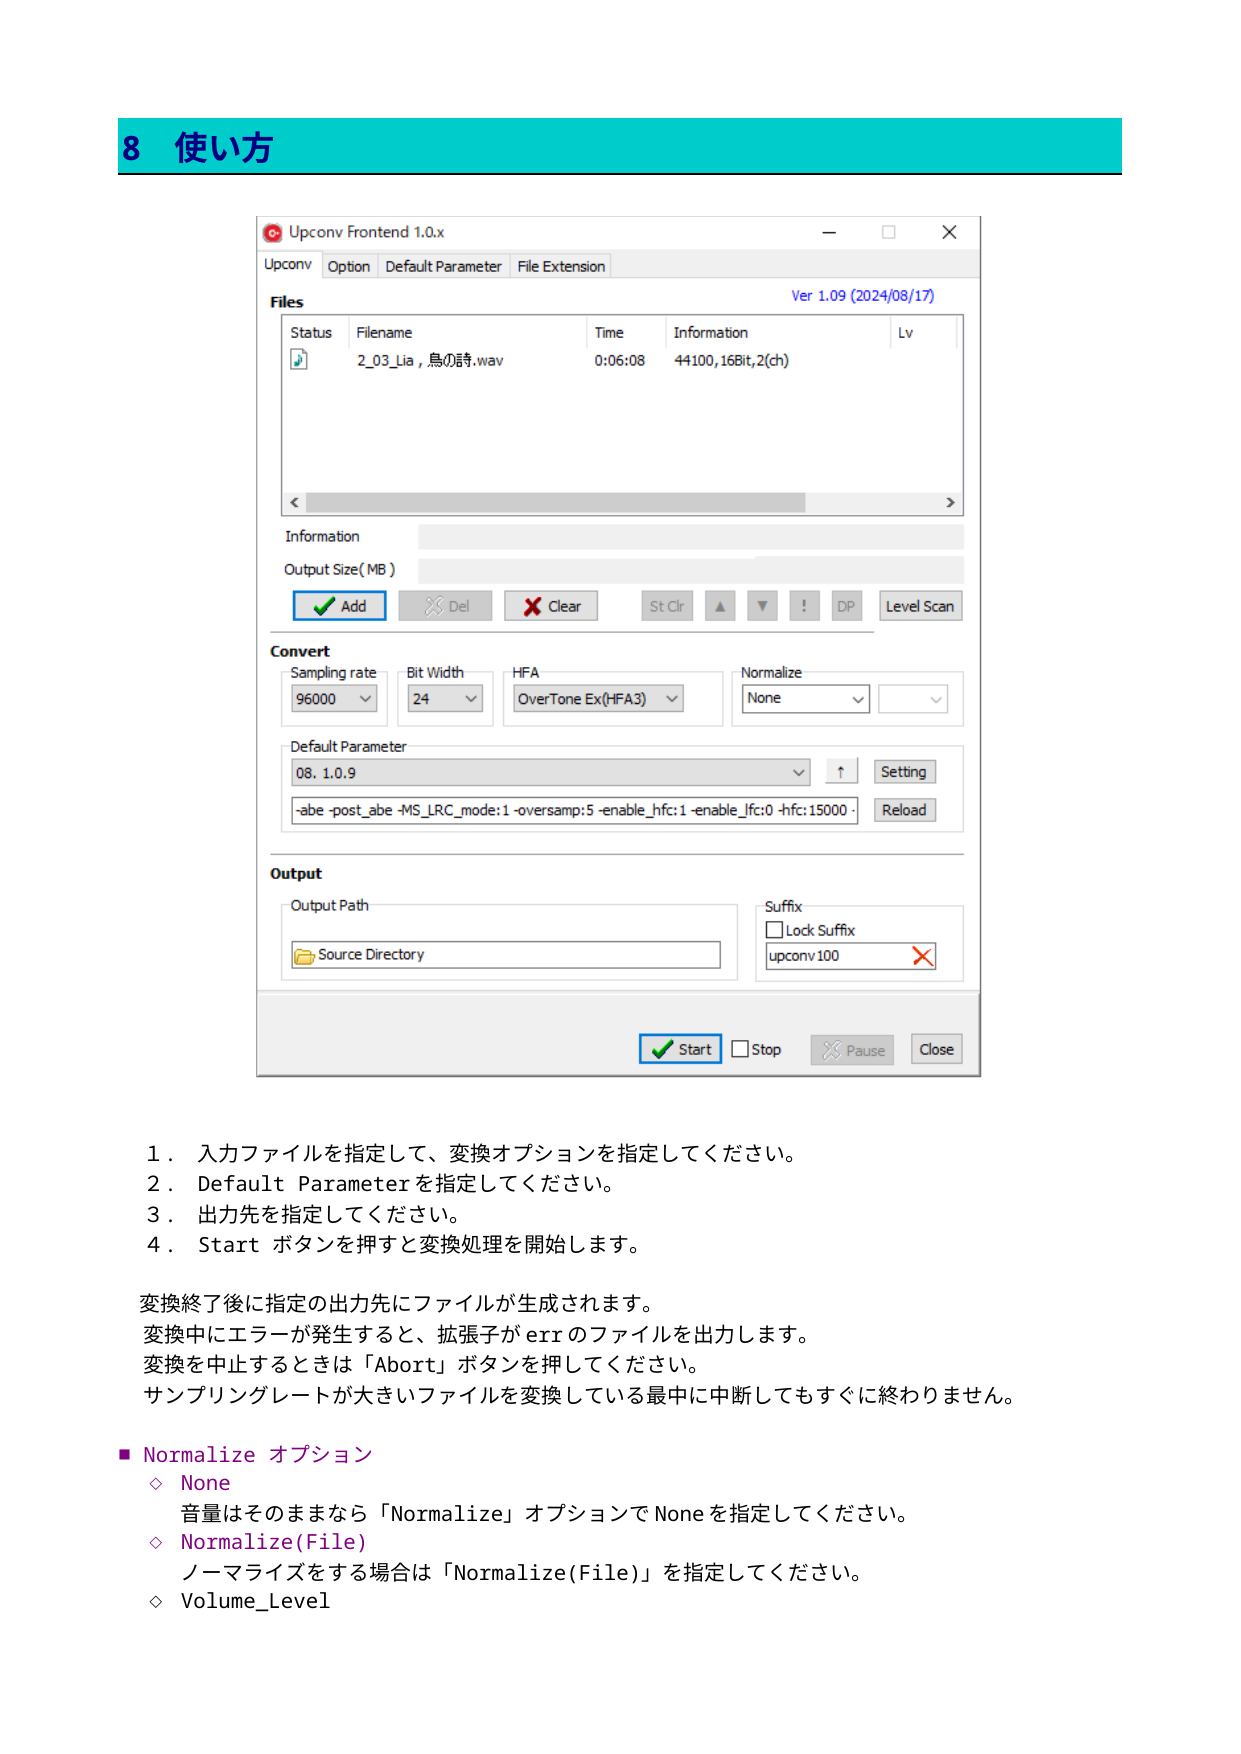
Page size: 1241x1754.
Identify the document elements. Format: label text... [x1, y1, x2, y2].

text ３. 出力先を指定してください。 [118, 1197, 1122, 1228]
text ◇ None [118, 1468, 1122, 1497]
subtitle 使い方 [118, 118, 1122, 173]
text 変換終了後に指定の出力先にファイルが生成されます。 [118, 1287, 1122, 1318]
text ◇ Volume_Level [118, 1586, 1122, 1615]
text ◇ Normalize(File) [118, 1527, 1122, 1556]
text 変換中にエラーが発生すると、拡張子がerrのファイルを出力します。 変換を中止するときは「Abort」ボタンを押してください。 サンプリングレートが大きいファイルを変換している最中に中断してもすぐに終わりません。 [118, 1318, 1122, 1409]
text １. 入力ファイルを指定して、変換オプションを指定してください。 ２. Default Parameterを指定してください。 [118, 1136, 1122, 1197]
text ４. Start ボタンを押すと変換処理を開始します。 [118, 1228, 1122, 1258]
text ノーマライズをする場合は「Normalize(File)」を指定してください。 [118, 1556, 1122, 1586]
picture [256, 216, 984, 1080]
text 音量はそのままなら「Normalize」オプションでNoneを指定してください。 [118, 1497, 1122, 1527]
text ■ Normalize オプション [118, 1438, 1122, 1468]
